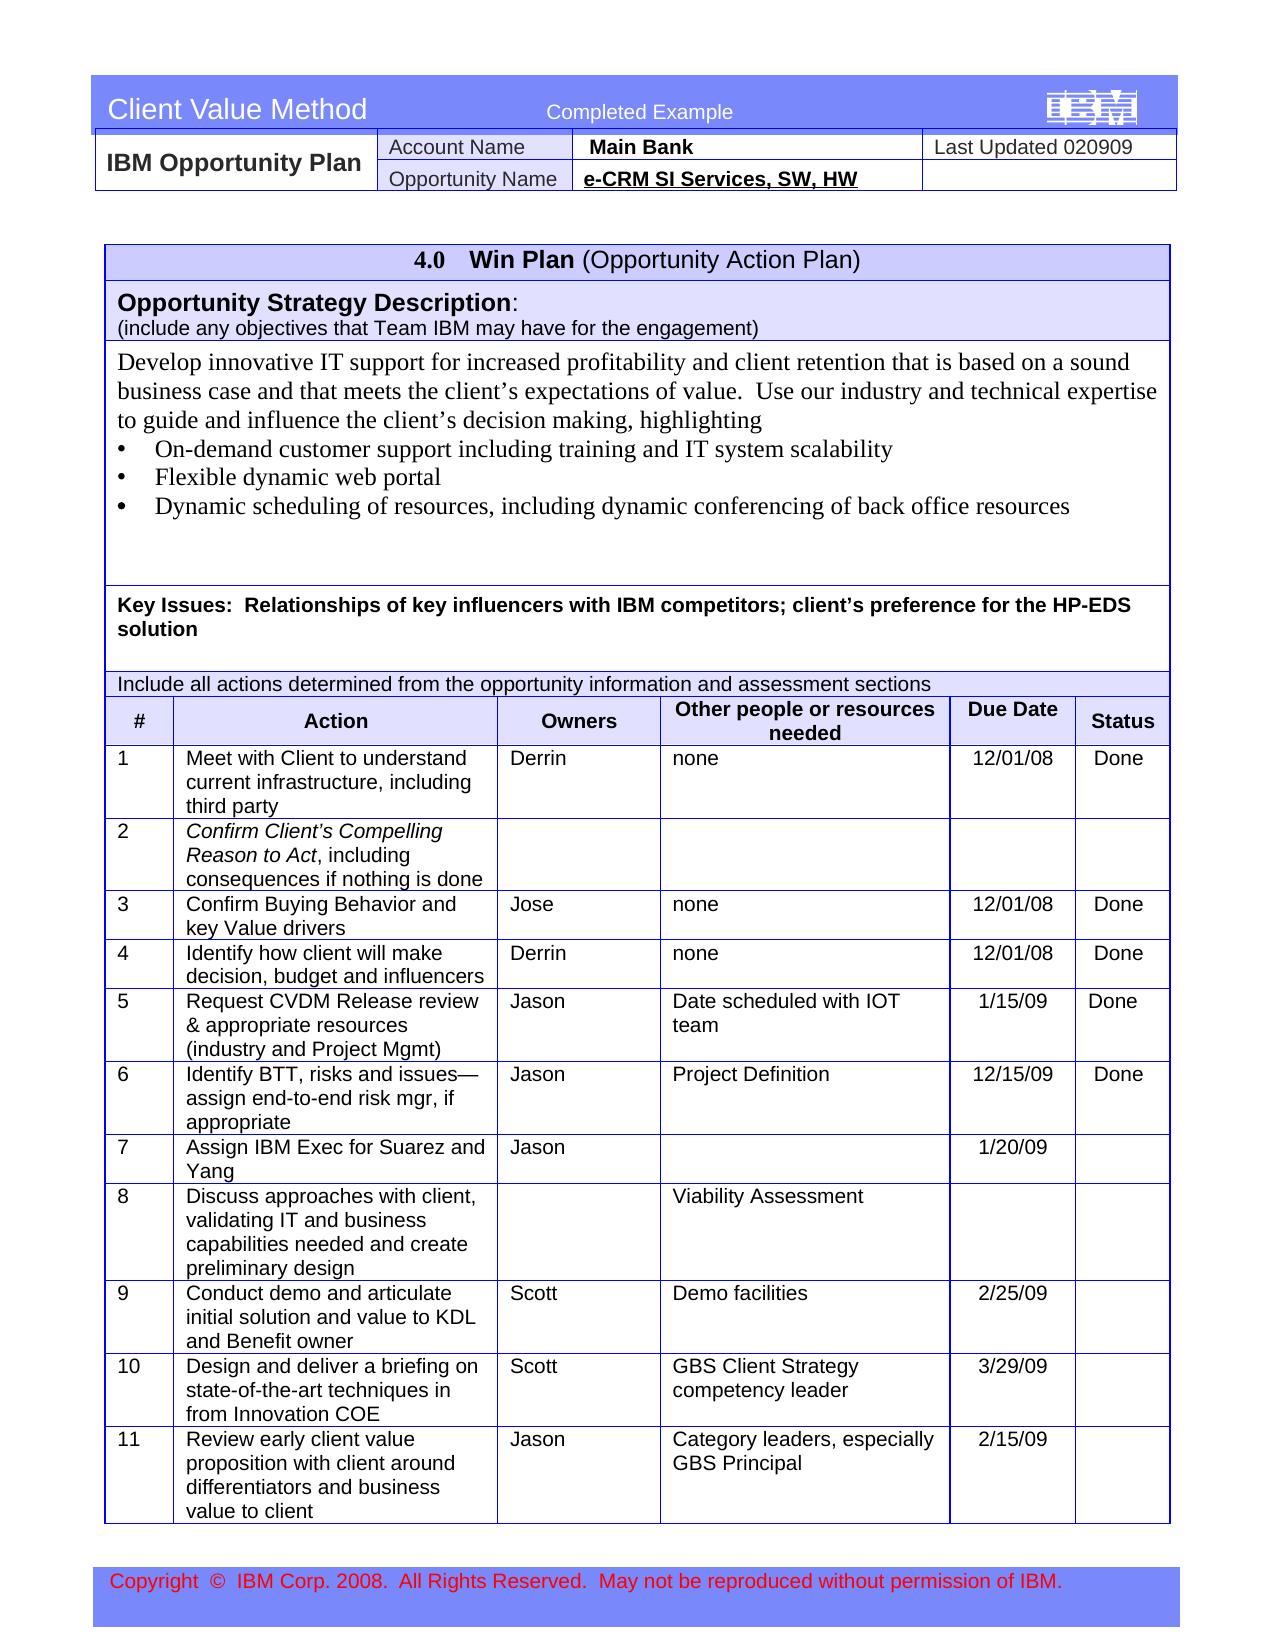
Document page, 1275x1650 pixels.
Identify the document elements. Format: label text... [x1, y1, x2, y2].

table_cell Jason [498, 1135, 660, 1183]
table_cell Key Issues: Relationships of key influencers with IBM competitors; client’s preference for the HP-EDS solution [106, 586, 1169, 671]
table_cell Assign IBM Exec for Suarez and Yang [174, 1135, 497, 1183]
table_cell 1/15/09 [951, 989, 1075, 1061]
table_cell [1076, 1135, 1169, 1183]
table_cell 2/25/09 [951, 1281, 1075, 1353]
table_cell [951, 819, 1075, 890]
table_cell Confirm Client’s Compelling Reason to Act, including consequences if nothing is done [174, 819, 497, 890]
table_cell Done [1076, 1062, 1169, 1134]
table_cell Category leaders, especially GBS Principal [661, 1427, 949, 1523]
table_cell Date scheduled with IOT team [661, 989, 949, 1061]
table_cell [1076, 1281, 1169, 1353]
table_cell Viability Assessment [661, 1184, 949, 1280]
table_cell 9 [106, 1281, 173, 1353]
table_cell 5 [106, 989, 173, 1061]
table_cell Develop innovative IT support for increased profitability and client retention that is based on a sound business case and that meets the client’s expectations of value. Use our industry and technical expertise to guide and influence the client’s decision making, highlighting On-demand customer support including training and IT system scalability Flexible dynamic web portal Dynamic scheduling of resources, including dynamic conferencing of back office resources [106, 341, 1169, 585]
table_cell [1076, 819, 1169, 890]
table_cell Meet with Client to understand current infrastructure, including third party [174, 746, 497, 817]
table_cell Scott [498, 1354, 660, 1426]
table_cell 3 [106, 891, 173, 939]
table_cell 10 [106, 1354, 173, 1426]
table_cell none [661, 891, 949, 939]
table_cell Done [1076, 989, 1169, 1061]
table_cell Done [1076, 940, 1169, 988]
table_cell Request CVDM Release review & appropriate resources (industry and Project Mgmt) [174, 989, 497, 1061]
table_cell GBS Client Strategy competency leader [661, 1354, 949, 1426]
table_cell 2 [106, 819, 173, 890]
table_cell 12/01/08 [951, 891, 1075, 939]
table_cell Action [174, 697, 497, 744]
table_cell Include all actions determined from the opportunity information and assessment sections [106, 672, 1169, 696]
table_cell 12/15/09 [951, 1062, 1075, 1134]
table_cell Owners [498, 697, 660, 744]
table_cell Identify how client will make decision, budget and influencers [174, 940, 497, 988]
table_cell Project Definition [661, 1062, 949, 1134]
table_cell Due Date [951, 697, 1075, 744]
table_cell [498, 819, 660, 890]
table_cell # [106, 697, 173, 744]
table_cell 12/01/08 [951, 940, 1075, 988]
table_cell none [661, 746, 949, 817]
table_cell Identify BTT, risks and issues—assign end-to-end risk mgr, if appropriate [174, 1062, 497, 1134]
table_cell 1/20/09 [951, 1135, 1075, 1183]
table_cell 12/01/08 [951, 746, 1075, 817]
table_cell 2/15/09 [951, 1427, 1075, 1523]
table_cell [661, 1135, 949, 1183]
table_cell Done [1076, 891, 1169, 939]
table_cell 1 [106, 746, 173, 817]
table_cell Demo facilities [661, 1281, 949, 1353]
table_cell Review early client value proposition with client around differentiators and business value to client [174, 1427, 497, 1523]
table_cell Other people or resources needed [661, 697, 949, 744]
table_cell [1076, 1184, 1169, 1280]
table_cell Status [1076, 697, 1169, 744]
table_cell [1076, 1427, 1169, 1523]
table_cell none [661, 940, 949, 988]
table_cell Design and deliver a briefing on state-of-the-art techniques in from Innovation COE [174, 1354, 497, 1426]
table_cell Confirm Buying Behavior and key Value drivers [174, 891, 497, 939]
table_cell Scott [498, 1281, 660, 1353]
table_header Win Plan (Opportunity Action Plan) [106, 245, 1169, 280]
table_cell [1076, 1354, 1169, 1426]
table_cell 3/29/09 [951, 1354, 1075, 1426]
table_cell 6 [106, 1062, 173, 1134]
table_cell 4 [106, 940, 173, 988]
table_cell [951, 1184, 1075, 1280]
table_cell 7 [106, 1135, 173, 1183]
table_cell Opportunity Strategy Description: (include any objectives that Team IBM may have for the engagement) [106, 281, 1169, 340]
table_cell Jason [498, 989, 660, 1061]
table_cell Conduct demo and articulate initial solution and value to KDL and Benefit owner [174, 1281, 497, 1353]
table_cell Derrin [498, 940, 660, 988]
table_cell Jason [498, 1062, 660, 1134]
table_cell Jason [498, 1427, 660, 1523]
table_cell Derrin [498, 746, 660, 817]
table_cell [661, 819, 949, 890]
table_cell 8 [106, 1184, 173, 1280]
table_cell Done [1076, 746, 1169, 817]
table_cell Jose [498, 891, 660, 939]
table_cell [498, 1184, 660, 1280]
table_cell 11 [106, 1427, 173, 1523]
table_cell Discuss approaches with client, validating IT and business capabilities needed and create preliminary design [174, 1184, 497, 1280]
